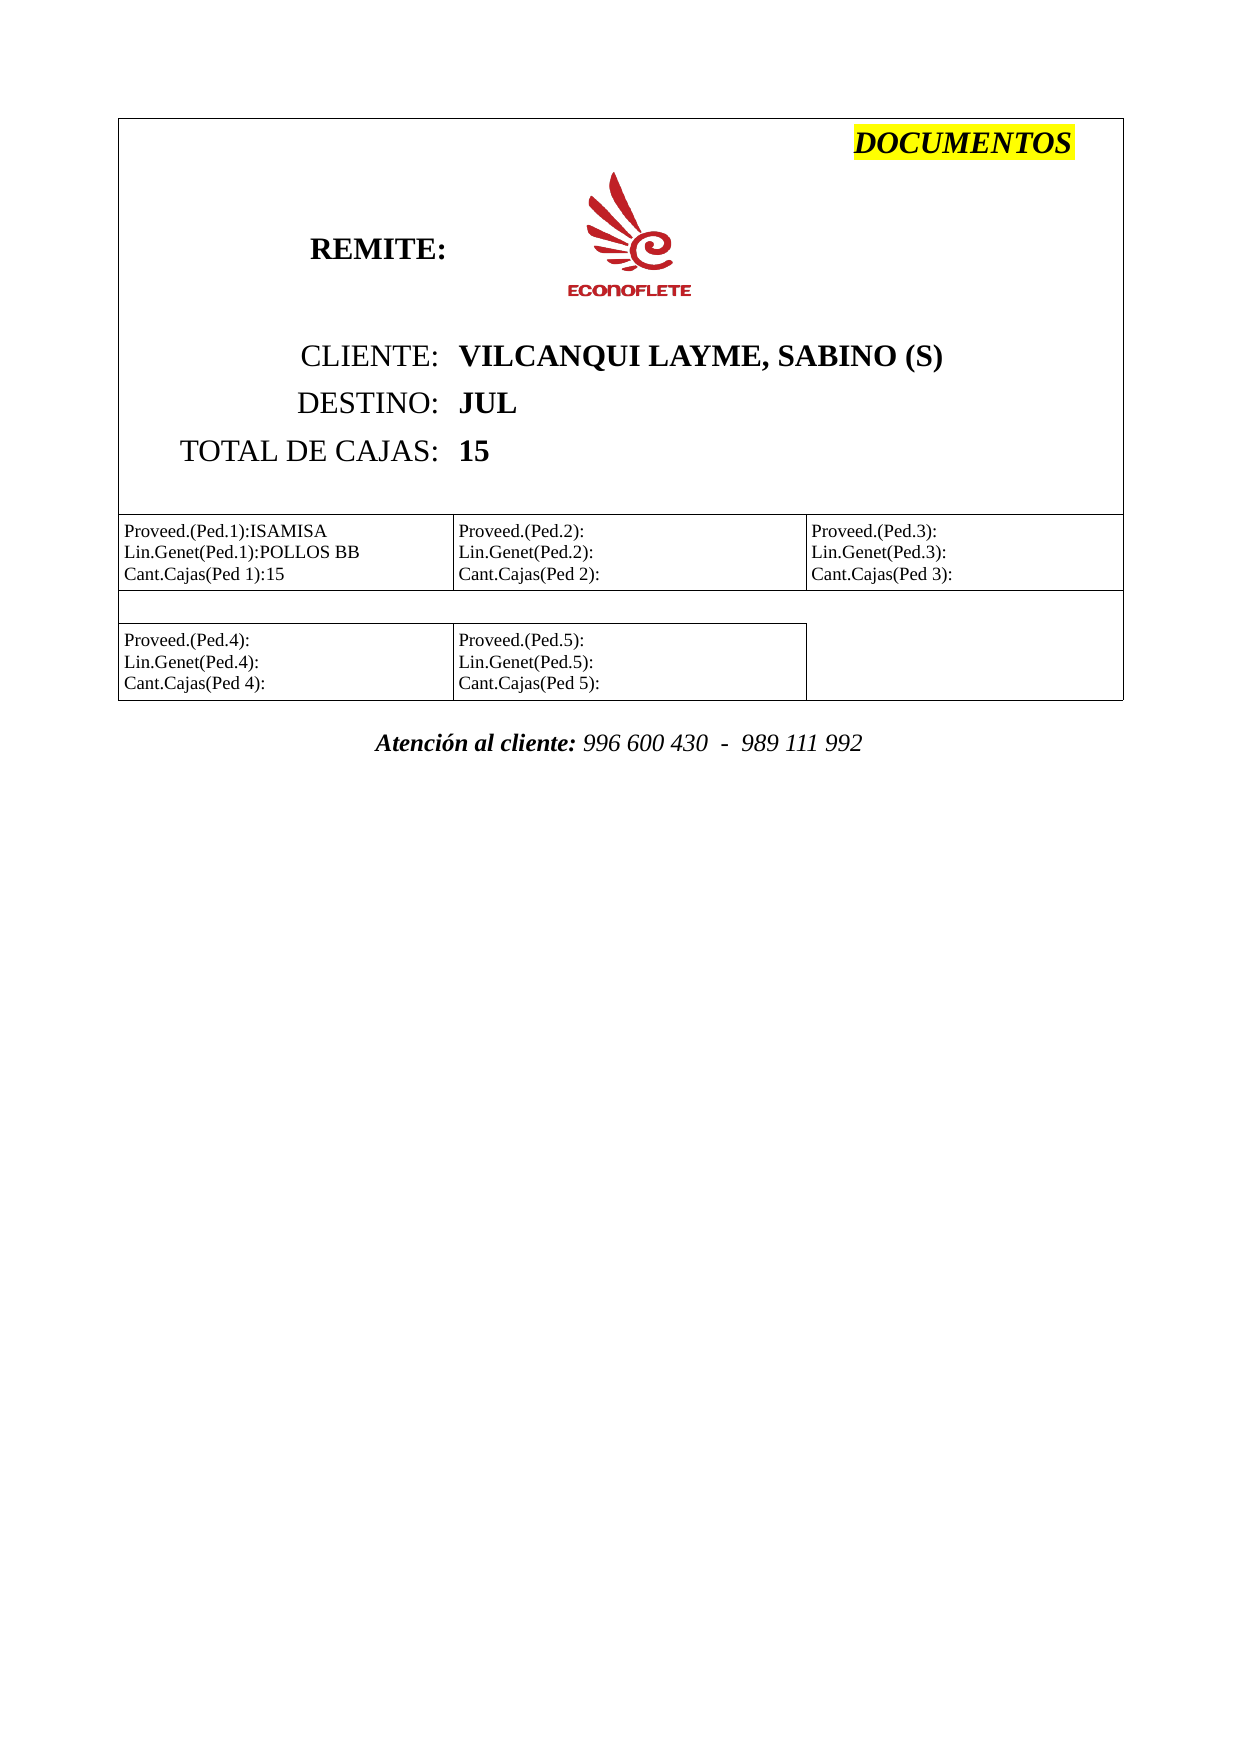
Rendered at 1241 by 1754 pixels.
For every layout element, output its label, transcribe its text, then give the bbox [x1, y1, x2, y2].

table_cell [807, 623, 1123, 699]
table_cell Proveed.(Ped.4): Lin.Genet(Ped.4): Cant.Cajas(Ped 4): [119, 624, 453, 699]
table_header DOCUMENTOS [806, 119, 1123, 166]
table_cell [453, 474, 806, 514]
table_cell Proveed.(Ped.5): Lin.Genet(Ped.5): Cant.Cajas(Ped 5): [454, 624, 806, 699]
table_cell [119, 591, 453, 623]
table_cell [806, 166, 1123, 332]
table_cell [453, 591, 806, 623]
table_cell Proveed.(Ped.2): Lin.Genet(Ped.2): Cant.Cajas(Ped 2): [454, 515, 806, 590]
table_cell [806, 379, 1123, 426]
table_header [453, 119, 806, 166]
table_cell TOTAL DE CAJAS: [119, 426, 453, 474]
table_header [119, 119, 453, 166]
table_cell VILCANQUI LAYME, SABINO (S) [453, 332, 1123, 379]
text Atención al cliente: 996 600 430 - 989 111 992 [118, 728, 1122, 757]
table_cell [806, 591, 1123, 623]
picture [552, 171, 707, 297]
table_cell Proveed.(Ped.1):ISAMISA Lin.Genet(Ped.1):POLLOS BB Cant.Cajas(Ped 1):15 [119, 515, 453, 590]
table_cell [453, 166, 806, 332]
table_cell Proveed.(Ped.3): Lin.Genet(Ped.3): Cant.Cajas(Ped 3): [807, 515, 1123, 590]
table_cell 15 [453, 426, 1123, 474]
table_cell DESTINO: [119, 379, 453, 426]
table_cell JUL [453, 379, 806, 426]
table_cell CLIENTE: [119, 332, 453, 379]
table_cell REMITE: [119, 166, 453, 332]
table_cell [119, 474, 453, 514]
table_cell [806, 474, 1123, 514]
